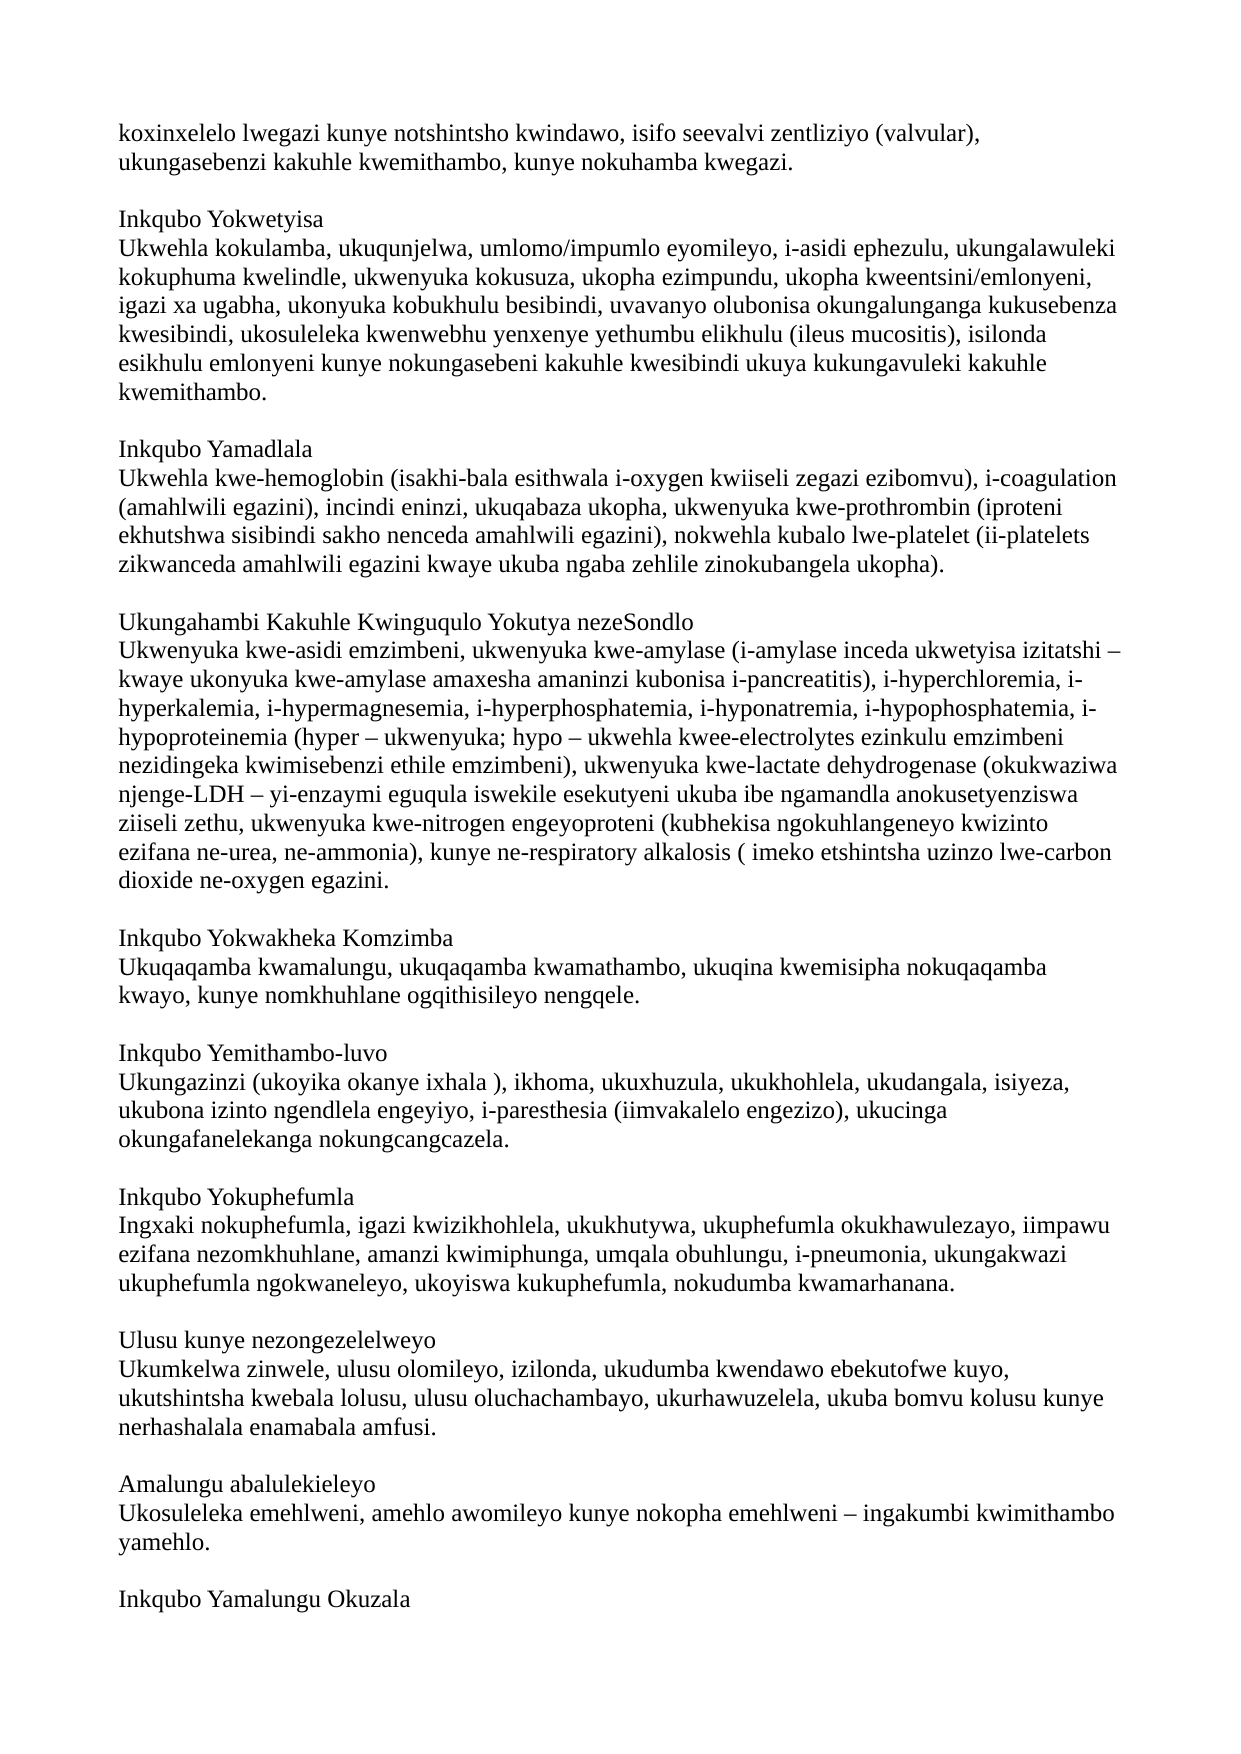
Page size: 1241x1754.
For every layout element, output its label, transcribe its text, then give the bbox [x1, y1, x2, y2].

text Inkqubo Yokwetyisa [118, 204, 1122, 233]
text Ukwenyuka kwe-asidi emzimbeni, ukwenyuka kwe-amylase (i-amylase inceda ukwetyisa izitatshi – kwaye ukonyuka kwe-amylase amaxesha amaninzi kubonisa i-pancreatitis), i-hyperchloremia, i-hyperkalemia, i-hypermagnesemia, i-hyperphosphatemia, i-hyponatremia, i-hypophosphatemia, i-hypoproteinemia (hyper – ukwenyuka; hypo – ukwehla kwee-electrolytes ezinkulu emzimbeni nezidingeka kwimisebenzi ethile emzimbeni), ukwenyuka kwe-lactate dehydrogenase (okukwaziwa njenge-LDH – yi-enzaymi eguqula iswekile esekutyeni ukuba ibe ngamandla anokusetyenziswa ziiseli zethu, ukwenyuka kwe-nitrogen engeyoproteni (kubhekisa ngokuhlangeneyo kwizinto ezifana ne-urea, ne-ammonia), kunye ne-respiratory alkalosis ( imeko etshintsha uzinzo lwe-carbon dioxide ne-oxygen egazini. [118, 636, 1122, 894]
text Inkqubo Yemithambo-luvo [118, 1038, 1122, 1067]
text Inkqubo Yokuphefumla [118, 1182, 1122, 1211]
text Ukwehla kwe-hemoglobin (isakhi-bala esithwala i-oxygen kwiiseli zegazi ezibomvu), i-coagulation (amahlwili egazini), incindi eninzi, ukuqabaza ukopha, ukwenyuka kwe-prothrombin (iproteni ekhutshwa sisibindi sakho nenceda amahlwili egazini), nokwehla kubalo lwe-platelet (ii-platelets zikwanceda amahlwili egazini kwaye ukuba ngaba zehlile zinokubangela ukopha). [118, 463, 1122, 578]
text Ukungahambi Kakuhle Kwinguqulo Yokutya nezeSondlo [118, 607, 1122, 636]
text Ukosuleleka emehlweni, amehlo awomileyo kunye nokopha emehlweni – ingakumbi kwimithambo yamehlo. [118, 1498, 1122, 1556]
text Ukuqaqamba kwamalungu, ukuqaqamba kwamathambo, ukuqina kwemisipha nokuqaqamba kwayo, kunye nomkhuhlane ogqithisileyo nengqele. [118, 952, 1122, 1009]
text Inkqubo Yamalungu Okuzala [118, 1584, 1122, 1613]
text Ukwehla kokulamba, ukuqunjelwa, umlomo/impumlo eyomileyo, i-asidi ephezulu, ukungalawuleki kokuphuma kwelindle, ukwenyuka kokusuza, ukopha ezimpundu, ukopha kweentsini/emlonyeni, igazi xa ugabha, ukonyuka kobukhulu besibindi, uvavanyo olubonisa okungalunganga kukusebenza kwesibindi, ukosuleleka kwenwebhu yenxenye yethumbu elikhulu (ileus mucositis), isilonda esikhulu emlonyeni kunye nokungasebeni kakuhle kwesibindi ukuya kukungavuleki kakuhle kwemithambo. [118, 233, 1122, 406]
text Ingxaki nokuphefumla, igazi kwizikhohlela, ukukhutywa, ukuphefumla okukhawulezayo, iimpawu ezifana nezomkhuhlane, amanzi kwimiphunga, umqala obuhlungu, i-pneumonia, ukungakwazi ukuphefumla ngokwaneleyo, ukoyiswa kukuphefumla, nokudumba kwamarhanana. [118, 1211, 1122, 1297]
text Ukumkelwa zinwele, ulusu olomileyo, izilonda, ukudumba kwendawo ebekutofwe kuyo, ukutshintsha kwebala lolusu, ulusu oluchachambayo, ukurhawuzelela, ukuba bomvu kolusu kunye nerhashalala enamabala amfusi. [118, 1354, 1122, 1441]
text Inkqubo Yokwakheka Komzimba [118, 923, 1122, 952]
text Ukungazinzi (ukoyika okanye ixhala ), ikhoma, ukuxhuzula, ukukhohlela, ukudangala, isiyeza, ukubona izinto ngendlela engeyiyo, i-paresthesia (iimvakalelo engezizo), ukucinga okungafanelekanga nokungcangcazela. [118, 1067, 1122, 1153]
text Ulusu kunye nezongezelelweyo [118, 1326, 1122, 1354]
text Inkqubo Yamadlala [118, 434, 1122, 463]
text koxinxelelo lwegazi kunye notshintsho kwindawo, isifo seevalvi zentliziyo (valvular), ukungasebenzi kakuhle kwemithambo, kunye nokuhamba kwegazi. [118, 118, 1122, 176]
text Amalungu abalulekieleyo [118, 1469, 1122, 1498]
